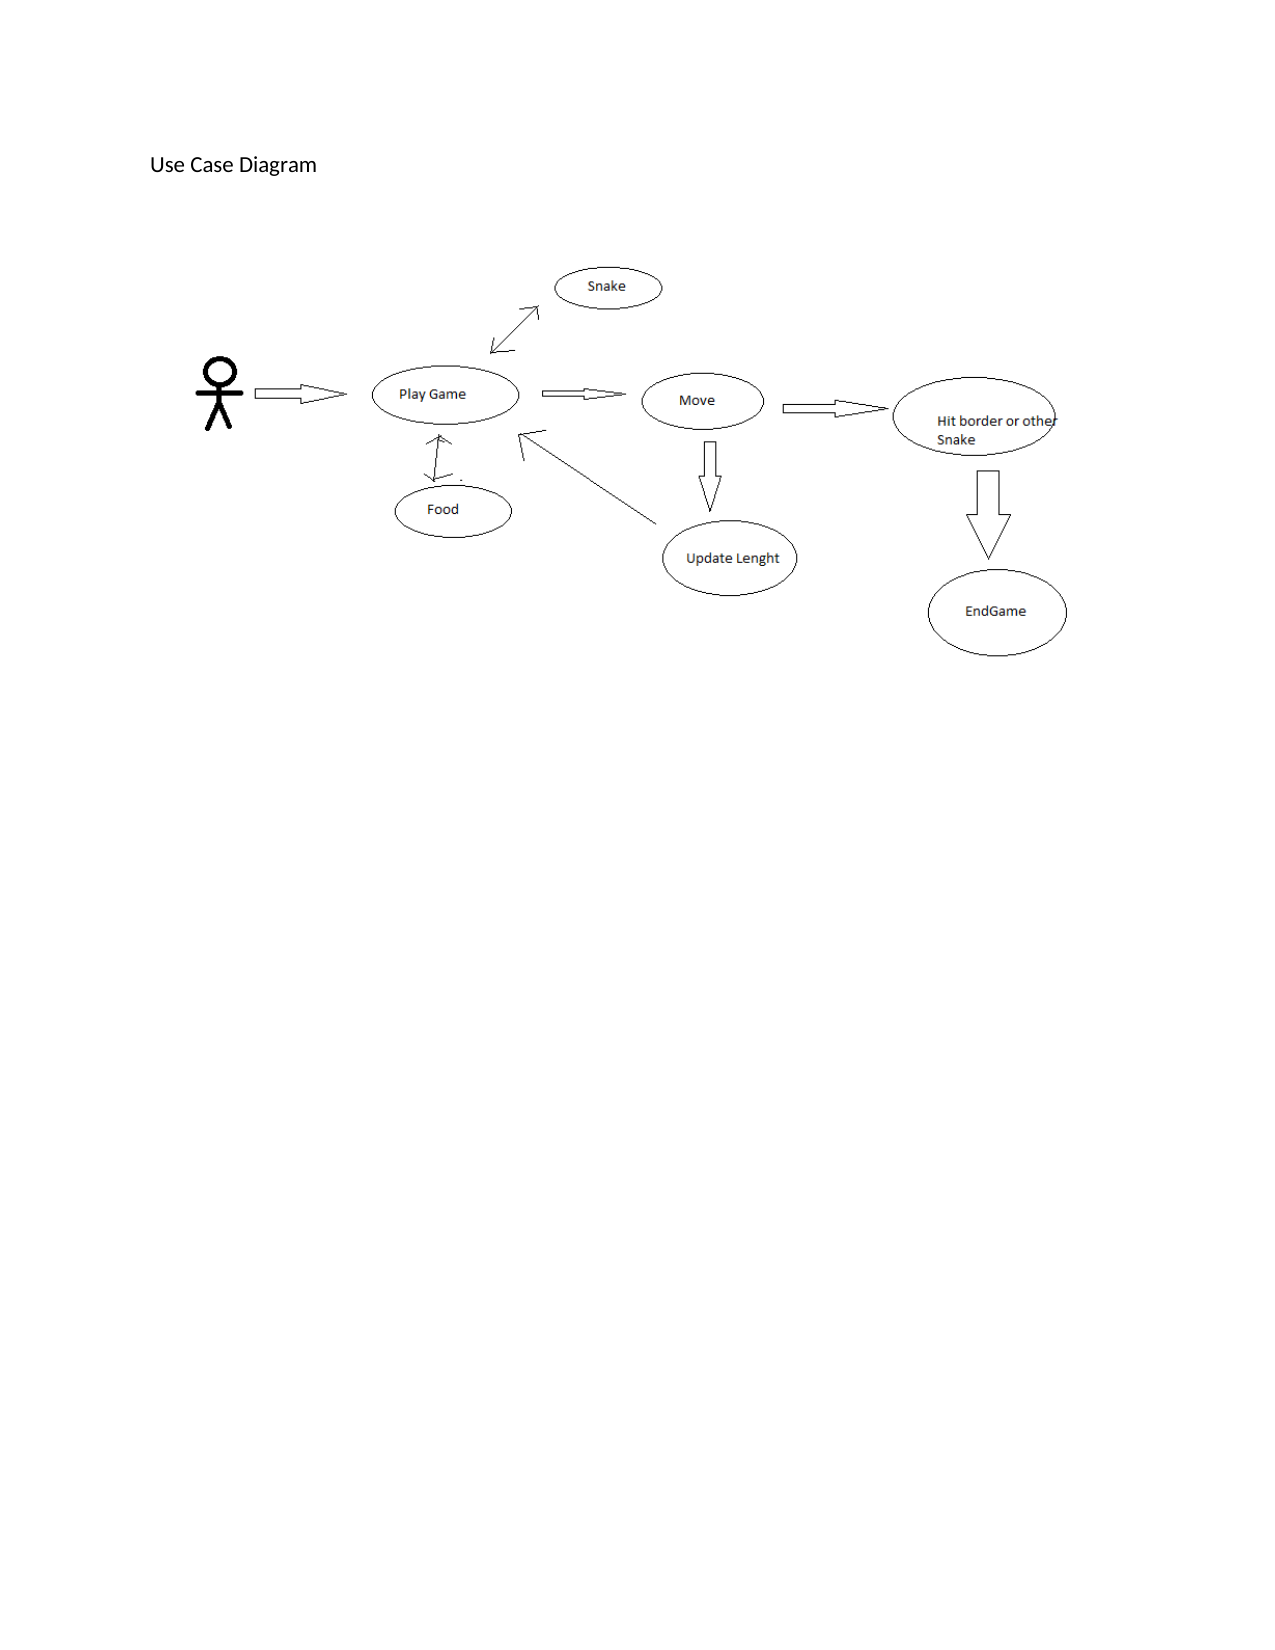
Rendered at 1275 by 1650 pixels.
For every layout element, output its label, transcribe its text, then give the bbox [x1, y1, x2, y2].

text Use Case Diagram [150, 150, 1125, 178]
